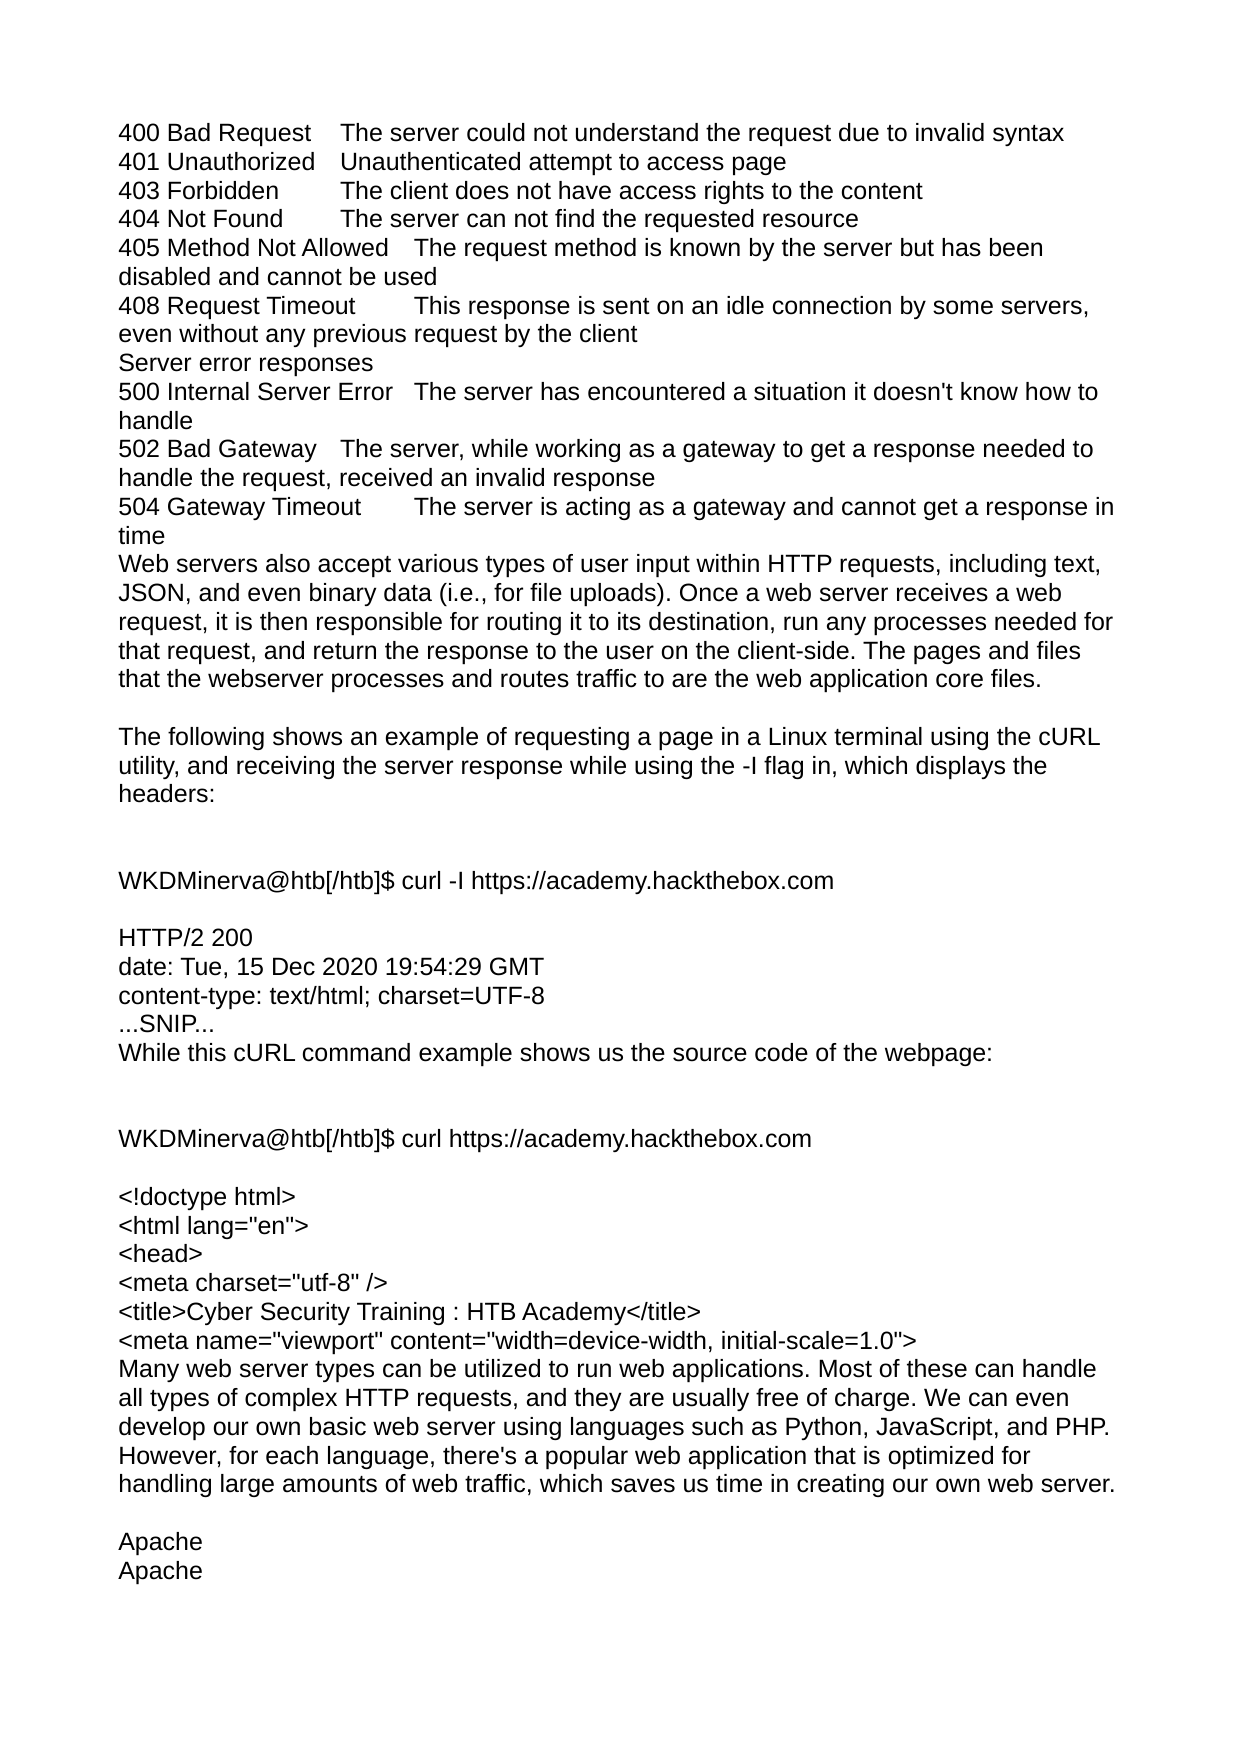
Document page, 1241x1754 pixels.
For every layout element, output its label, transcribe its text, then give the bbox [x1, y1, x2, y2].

text 404 Not Found The server can not find the requested resource [118, 204, 1122, 233]
text date: Tue, 15 Dec 2020 19:54:29 GMT [118, 952, 1122, 981]
text 400 Bad Request The server could not understand the request due to invalid syntax [118, 118, 1122, 147]
text WKDMinerva@htb[/htb]$ curl https://academy.hackthebox.com [118, 1124, 1122, 1153]
text <head> [118, 1239, 1122, 1268]
text content-type: text/html; charset=UTF-8 [118, 981, 1122, 1009]
text Apache [118, 1527, 1122, 1556]
text 504 Gateway Timeout The server is acting as a gateway and cannot get a response in time [118, 492, 1122, 549]
text 405 Method Not Allowed The request method is known by the server but has been disabled and cannot be used [118, 233, 1122, 291]
text 401 Unauthorized Unauthenticated attempt to access page [118, 147, 1122, 176]
text 408 Request Timeout This response is sent on an idle connection by some servers, even without any previous request by the client [118, 291, 1122, 348]
text The following shows an example of requesting a page in a Linux terminal using the cURL utility, and receiving the server response while using the -I flag in, which displays the headers: [118, 722, 1122, 808]
text Server error responses [118, 348, 1122, 377]
text While this cURL command example shows us the source code of the webpage: [118, 1038, 1122, 1067]
text 500 Internal Server Error The server has encountered a situation it doesn't know how to handle [118, 377, 1122, 434]
text <title>Cyber Security Training : HTB Academy</title> [118, 1297, 1122, 1326]
text 502 Bad Gateway The server, while working as a gateway to get a response needed to handle the request, received an invalid response [118, 434, 1122, 492]
text WKDMinerva@htb[/htb]$ curl -I https://academy.hackthebox.com [118, 866, 1122, 894]
text 403 Forbidden The client does not have access rights to the content [118, 176, 1122, 204]
text Apache [118, 1556, 1122, 1584]
text <meta charset="utf-8" /> [118, 1268, 1122, 1297]
text <html lang="en"> [118, 1211, 1122, 1239]
text Web servers also accept various types of user input within HTTP requests, including text, JSON, and even binary data (i.e., for file uploads). Once a web server receives a web request, it is then responsible for routing it to its destination, run any processes needed for that request, and return the response to the user on the client-side. The pages and files that the webserver processes and routes traffic to are the web application core files. [118, 549, 1122, 693]
text ...SNIP... [118, 1009, 1122, 1038]
text Many web server types can be utilized to run web applications. Most of these can handle all types of complex HTTP requests, and they are usually free of charge. We can even develop our own basic web server using languages such as Python, JavaScript, and PHP. However, for each language, there's a popular web application that is optimized for handling large amounts of web traffic, which saves us time in creating our own web server. [118, 1354, 1122, 1498]
text HTTP/2 200 [118, 923, 1122, 952]
text <meta name="viewport" content="width=device-width, initial-scale=1.0"> [118, 1326, 1122, 1354]
text <!doctype html> [118, 1182, 1122, 1211]
